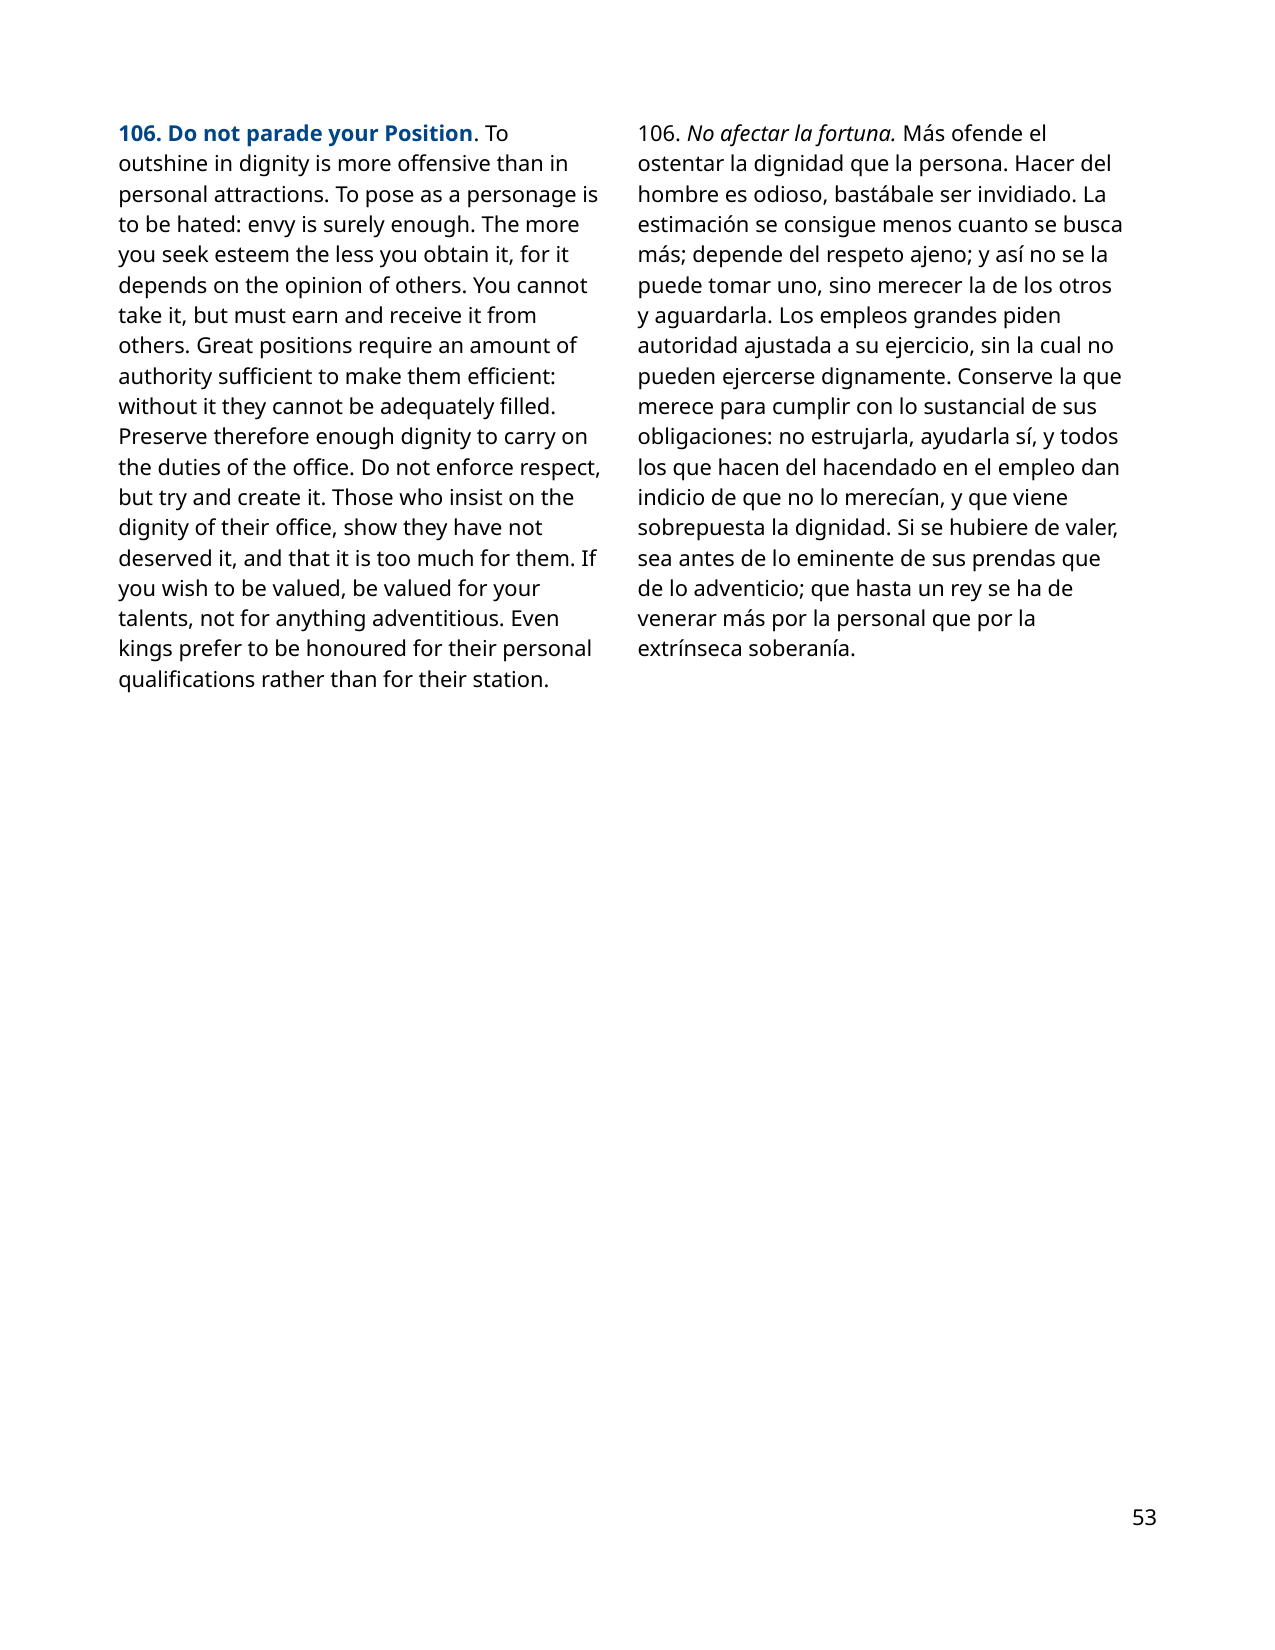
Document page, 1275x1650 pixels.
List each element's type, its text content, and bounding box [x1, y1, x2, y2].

table_cell 106. No afectar la fortuna. Más ofende el ostentar la dignidad que la persona. Hacer del hombre es odioso, bastábale ser invidiado. La estimación se consigue menos cuanto se busca más; depende del respeto ajeno; y así no se la puede tomar uno, sino merecer la de los otros y aguardarla. Los empleos grandes piden autoridad ajustada a su ejercicio, sin la cual no pueden ejercerse dignamente. Conserve la que merece para cumplir con lo sustancial de sus obligaciones: no estrujarla, ayudarla sí, y todos los que hacen del hacendado en el empleo dan indicio de que no lo merecían, y que viene sobrepuesta la dignidad. Si se hubiere de valer, sea antes de lo eminente de sus prendas que de lo adventicio; que hasta un rey se ha de venerar más por la personal que por la extrínseca soberanía. [638, 118, 1157, 754]
table_cell 106. Do not parade your Position. To outshine in dignity is more offensive than in personal attractions. To pose as a personage is to be hated: envy is surely enough. The more you seek esteem the less you obtain it, for it depends on the opinion of others. You cannot take it, but must earn and receive it from others. Great positions require an amount of authority sufficient to make them efficient: without it they cannot be adequately filled. Preserve therefore enough dignity to carry on the duties of the office. Do not enforce respect, but try and create it. Those who insist on the dignity of their office, show they have not deserved it, and that it is too much for them. If you wish to be valued, be valued for your talents, not for anything adventitious. Even kings prefer to be honoured for their personal qualifications rather than for their station. [118, 118, 637, 754]
